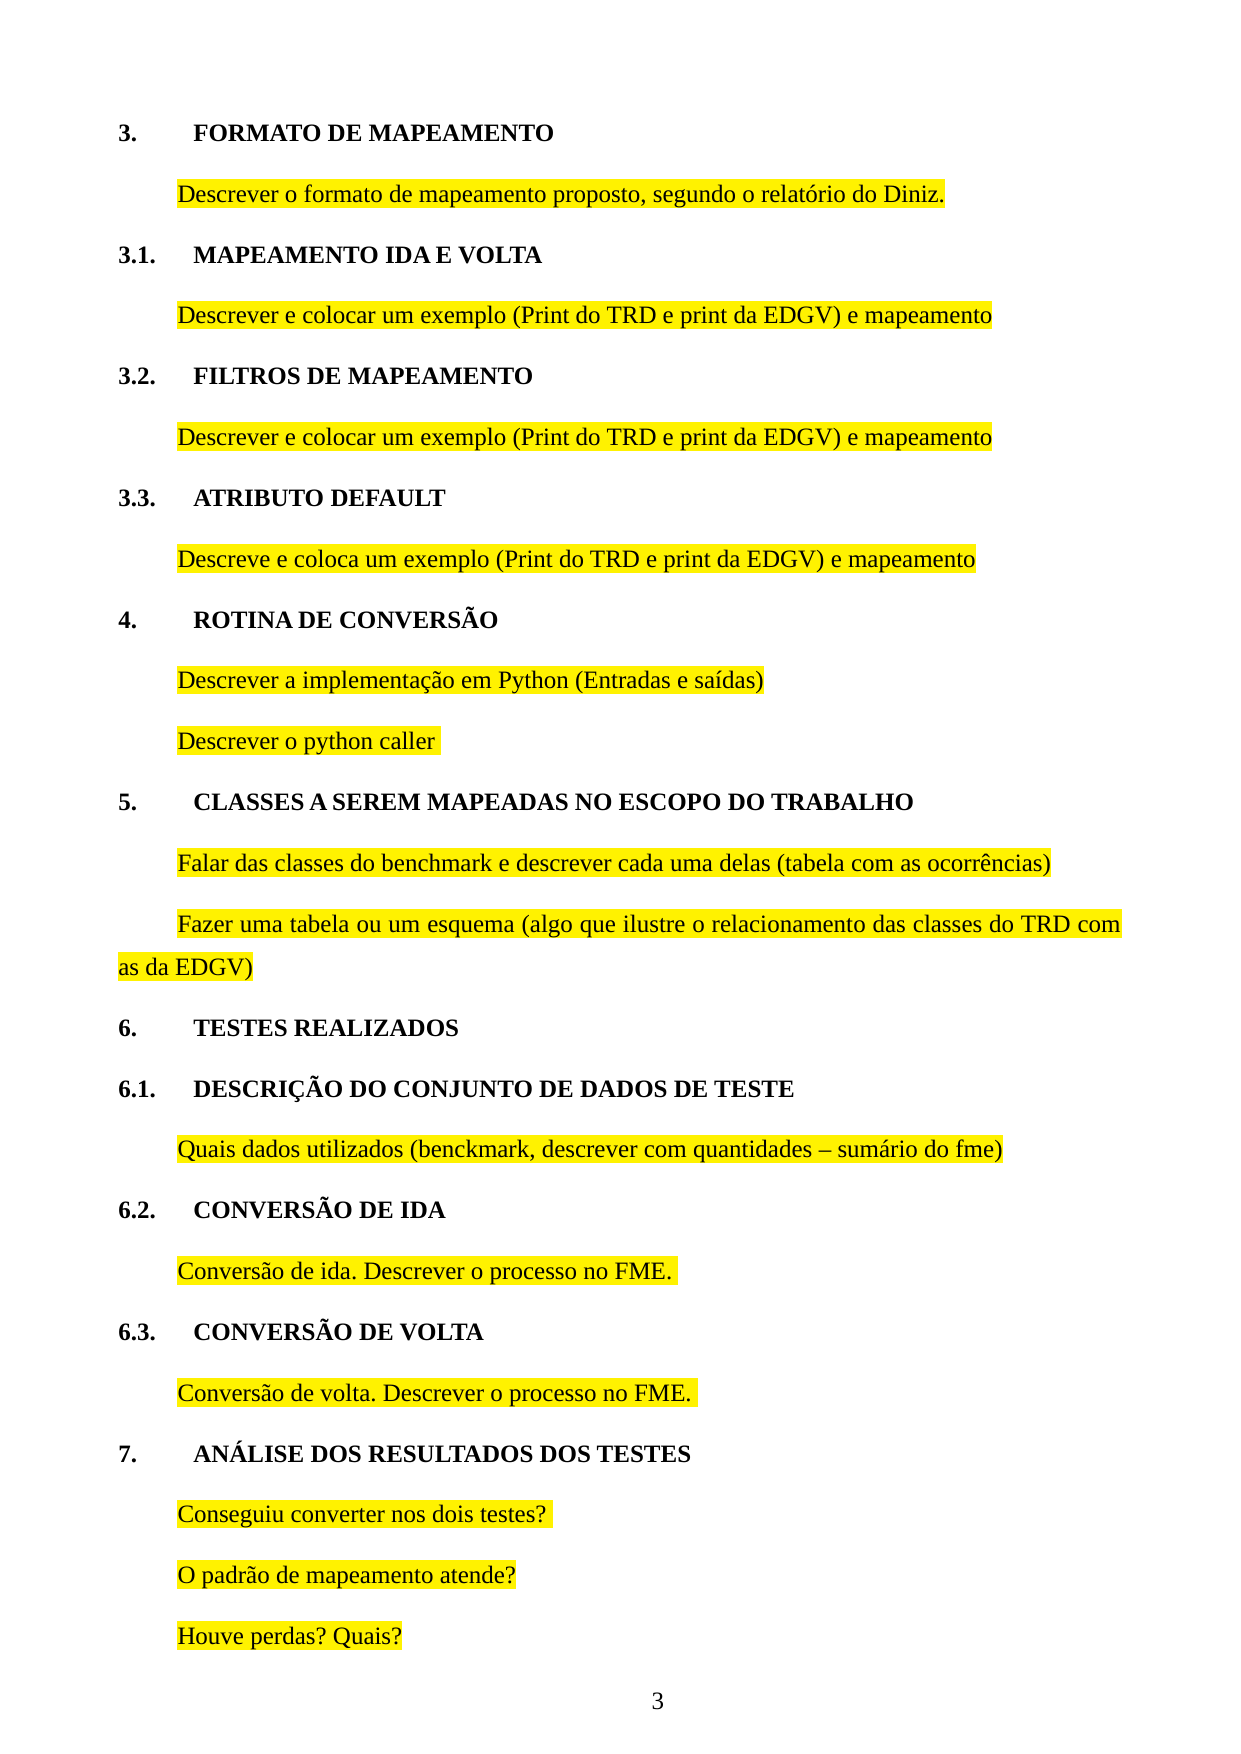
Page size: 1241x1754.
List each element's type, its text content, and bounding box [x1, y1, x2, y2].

text O padrão de mapeamento atende? [118, 1560, 1122, 1589]
subtitle Mapeamento Ida e Volta [118, 240, 1122, 268]
subtitle Conversão de Volta [118, 1317, 1122, 1346]
text Descrever e colocar um exemplo (Print do TRD e print da EDGV) e mapeamento [118, 422, 1122, 451]
subtitle Testes Realizados [118, 1013, 1122, 1042]
text Descrever e colocar um exemplo (Print do TRD e print da EDGV) e mapeamento [118, 301, 1122, 329]
subtitle Descrição do Conjunto de dados de Teste [118, 1074, 1122, 1102]
text Descreve e coloca um exemplo (Print do TRD e print da EDGV) e mapeamento [118, 544, 1122, 573]
subtitle Rotina de Conversão [118, 605, 1122, 633]
text Houve perdas? Quais? [118, 1621, 1122, 1650]
text Fazer uma tabela ou um esquema (algo que ilustre o relacionamento das classes do TRD com as da EDGV) [118, 909, 1122, 981]
text Conversão de ida. Descrever o processo no FME. [118, 1256, 1122, 1285]
text Descrever o python caller [118, 726, 1122, 755]
text Falar das classes do benchmark e descrever cada uma delas (tabela com as ocorrências) [118, 848, 1122, 877]
text Descrever o formato de mapeamento proposto, segundo o relatório do Diniz. [118, 179, 1122, 208]
subtitle Conversão de ida [118, 1195, 1122, 1224]
subtitle Formato de Mapeamento [118, 118, 1122, 147]
text Conseguiu converter nos dois testes? [118, 1499, 1122, 1528]
text Descrever a implementação em Python (Entradas e saídas) [118, 666, 1122, 694]
subtitle Filtros de Mapeamento [118, 361, 1122, 390]
subtitle Análise dos resultados dos Testes [118, 1439, 1122, 1467]
text Conversão de volta. Descrever o processo no FME. [118, 1378, 1122, 1407]
text Quais dados utilizados (benckmark, descrever com quantidades – sumário do fme) [118, 1134, 1122, 1163]
subtitle Atributo Default [118, 483, 1122, 512]
subtitle Classes a serem mapeadas no escopo do trabalho [118, 787, 1122, 816]
